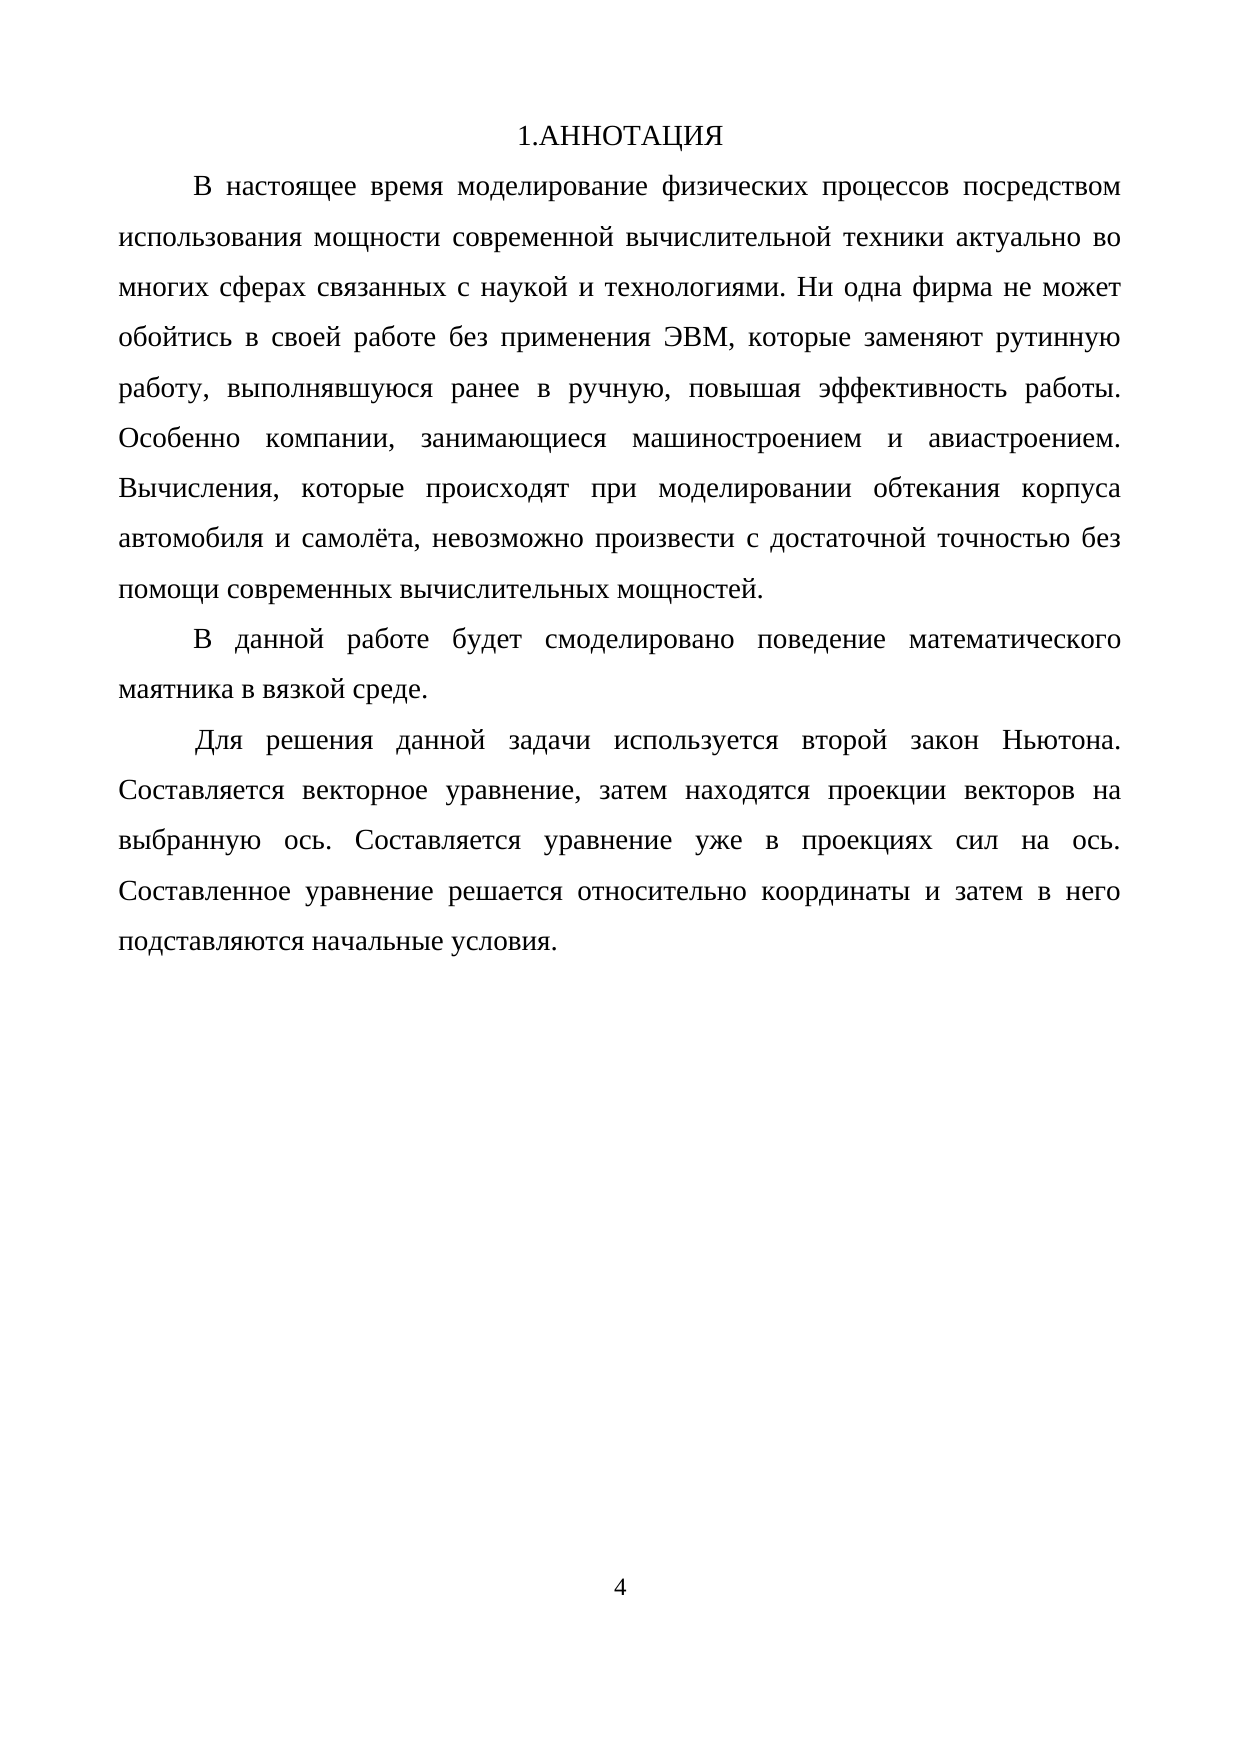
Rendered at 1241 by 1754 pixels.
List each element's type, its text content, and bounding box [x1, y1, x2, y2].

subtitle 1.АННОТАЦИЯ [118, 118, 1122, 152]
text В данной работе будет смоделировано поведение математического маятника в вязкой среде. [118, 621, 1122, 705]
text Для решения данной задачи используется второй закон Ньютона. Составляется векторное уравнение, затем находятся проекции векторов на выбранную ось. Составляется уравнение уже в проекциях сил на ось. Составленное уравнение решается относительно координаты и затем в него подставляются начальные условия. [118, 722, 1122, 957]
text В настоящее время моделирование физических процессов посредством использования мощности современной вычислительной техники актуально во многих сферах связанных с наукой и технологиями. Ни одна фирма не может обойтись в своей работе без применения ЭВМ, которые заменяют рутинную работу, выполнявшуюся ранее в ручную, повышая эффективность работы. Особенно компании, занимающиеся машиностроением и авиастроением. Вычисления, которые происходят при моделировании обтекания корпуса автомобиля и самолёта, невозможно произвести с достаточной точностью без помощи современных вычислительных мощностей. [118, 168, 1122, 604]
